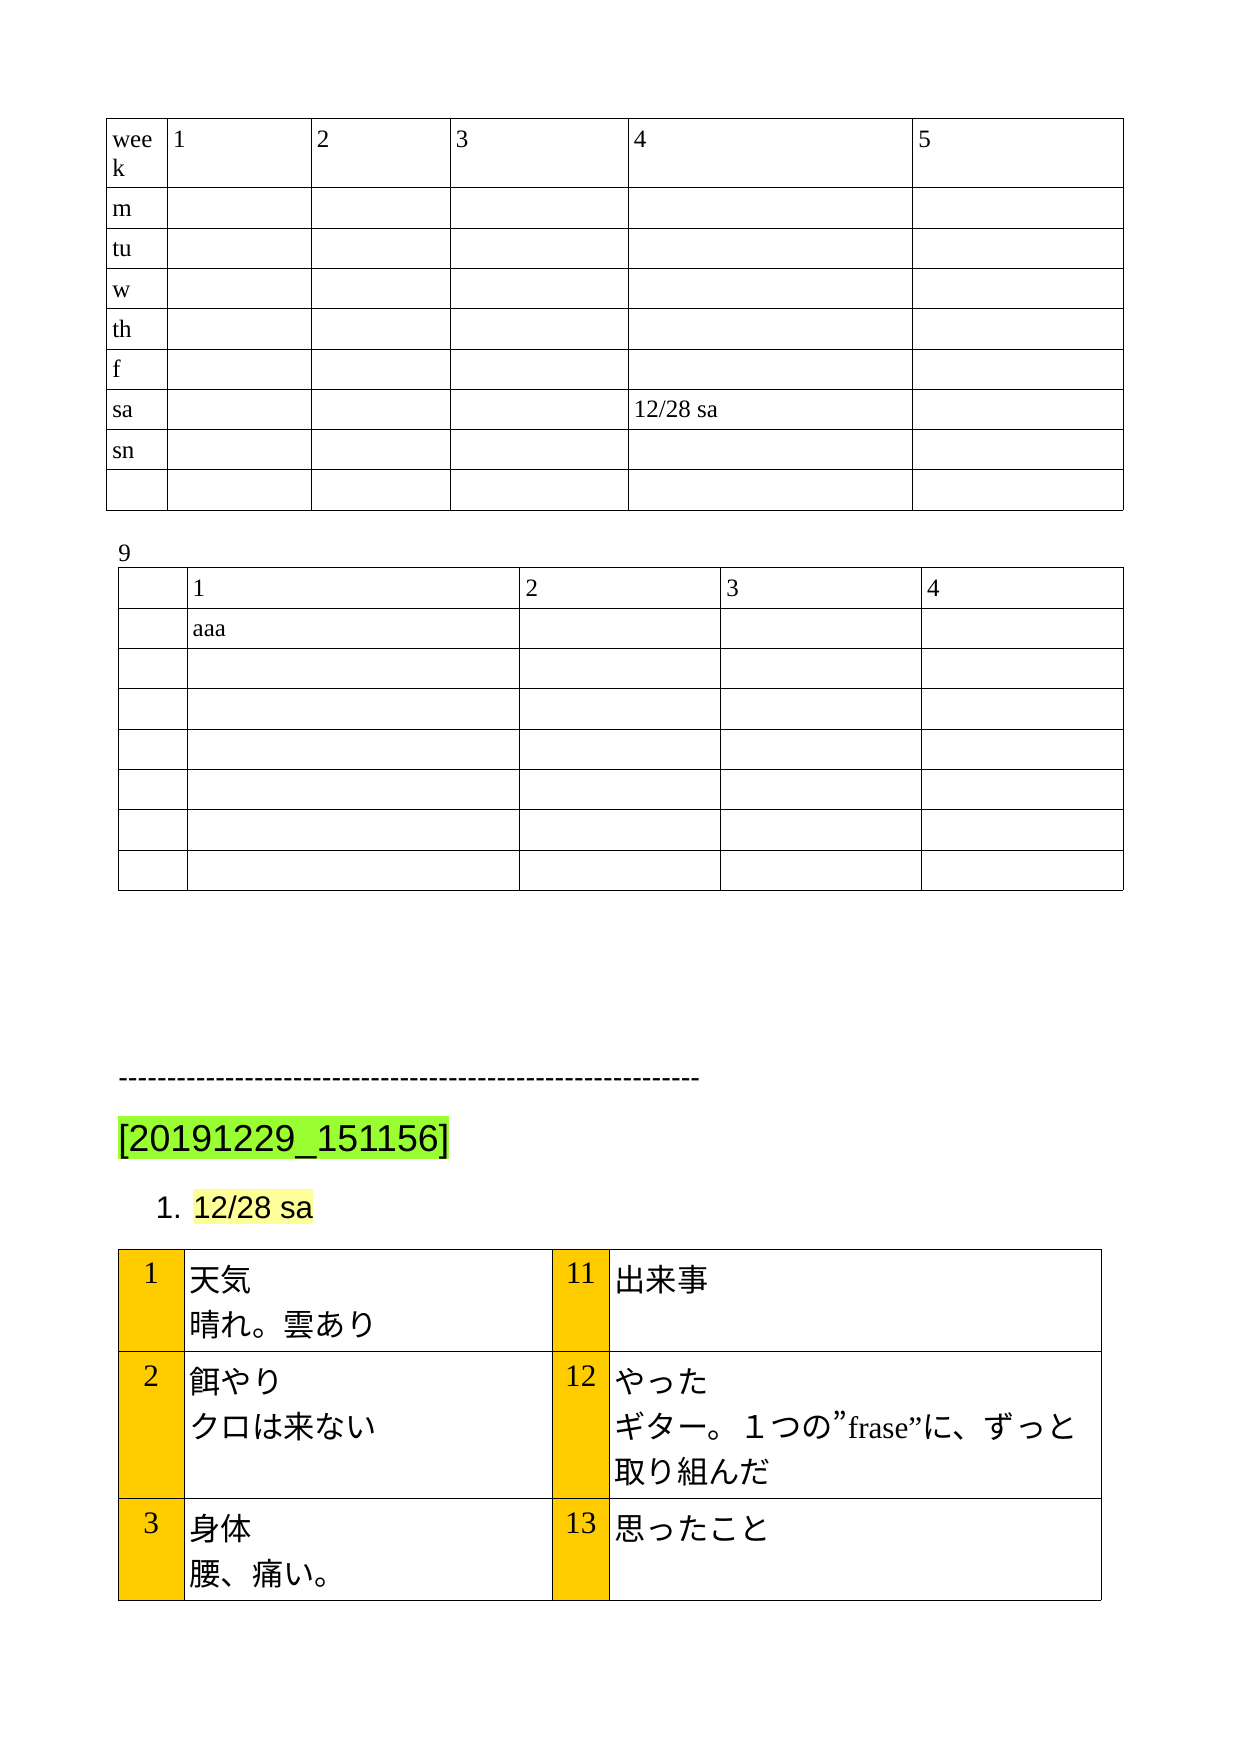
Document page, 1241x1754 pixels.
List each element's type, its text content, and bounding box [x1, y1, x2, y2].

table_cell [721, 649, 921, 688]
table_cell w [107, 269, 167, 308]
table_cell f [107, 350, 167, 389]
table_cell [913, 309, 1123, 348]
table_cell [520, 730, 720, 769]
table_cell [922, 770, 1123, 809]
table_header 3 [451, 119, 628, 187]
table_cell [451, 188, 628, 227]
table_header 2 [520, 568, 720, 608]
table_header 1 [119, 1250, 184, 1351]
table_cell [629, 470, 912, 510]
table_cell [721, 810, 921, 849]
table_cell [922, 649, 1123, 688]
table_header 4 [922, 568, 1123, 608]
table_cell [451, 350, 628, 389]
table_cell 12 [553, 1352, 609, 1498]
table_cell sa [107, 390, 167, 429]
text 9 [118, 538, 1122, 567]
table_cell [629, 430, 912, 469]
table_cell [520, 689, 720, 728]
table_cell [188, 689, 519, 728]
table_cell [312, 229, 450, 268]
table_header 2 [312, 119, 450, 187]
table_cell [913, 430, 1123, 469]
table_header [119, 568, 187, 608]
table_cell [922, 810, 1123, 849]
table_header 5 [913, 119, 1123, 187]
table_cell sn [107, 430, 167, 469]
table_cell 13 [553, 1499, 609, 1600]
table_cell [168, 470, 311, 510]
table_header 出来事 [610, 1250, 1101, 1351]
table_cell [913, 470, 1123, 510]
table_cell [913, 390, 1123, 429]
table_cell [629, 269, 912, 308]
table_cell tu [107, 229, 167, 268]
table_cell [451, 269, 628, 308]
table_cell [312, 269, 450, 308]
table_header 1 [188, 568, 519, 608]
table_cell [188, 810, 519, 849]
table_cell [168, 390, 311, 429]
table_header 1 [168, 119, 311, 187]
table_cell 12/28 sa [629, 390, 912, 429]
table_cell [451, 309, 628, 348]
table_cell [520, 770, 720, 809]
table_cell m [107, 188, 167, 227]
table_cell [629, 229, 912, 268]
table_cell [451, 390, 628, 429]
table_cell [913, 229, 1123, 268]
table_cell [119, 609, 187, 648]
table_cell [312, 430, 450, 469]
table_cell [168, 309, 311, 348]
table_cell [629, 188, 912, 227]
table_header 天気 晴れ。雲あり [185, 1250, 552, 1351]
table_cell [188, 649, 519, 688]
table_cell [119, 770, 187, 809]
table_cell [721, 730, 921, 769]
table_cell [520, 810, 720, 849]
table_cell [107, 470, 167, 510]
table_cell [922, 689, 1123, 728]
table_cell [451, 430, 628, 469]
table_cell 餌やり クロは来ない [185, 1352, 552, 1498]
list 12/28 sa [156, 1189, 1122, 1224]
table_cell [168, 269, 311, 308]
table_header week [107, 119, 167, 187]
table_cell [312, 390, 450, 429]
table_cell [312, 309, 450, 348]
table_cell [922, 730, 1123, 769]
table_cell [721, 770, 921, 809]
text [20191229_151156] [118, 1116, 1122, 1159]
table_cell 思ったこと [610, 1499, 1101, 1600]
table_cell [922, 609, 1123, 648]
table_cell [119, 851, 187, 890]
table_cell [168, 430, 311, 469]
table_header 3 [721, 568, 921, 608]
table_cell [721, 851, 921, 890]
table_cell [721, 609, 921, 648]
table_cell [168, 188, 311, 227]
table_cell [312, 470, 450, 510]
table_cell th [107, 309, 167, 348]
table_cell [913, 350, 1123, 389]
table_cell [168, 229, 311, 268]
table_cell [188, 770, 519, 809]
table_cell [520, 649, 720, 688]
table_cell 2 [119, 1352, 184, 1498]
table_cell [119, 810, 187, 849]
table_cell 3 [119, 1499, 184, 1600]
table_cell [721, 689, 921, 728]
table_cell [520, 851, 720, 890]
table_cell [119, 689, 187, 728]
table_cell [520, 609, 720, 648]
table_cell やった ギター。１つの”frase”に、ずっと取り組んだ [610, 1352, 1101, 1498]
text ------------------------------------------------------------ [118, 1060, 1122, 1093]
table_cell [312, 350, 450, 389]
table_cell [188, 730, 519, 769]
table_cell [119, 730, 187, 769]
table_header 4 [629, 119, 912, 187]
table_cell [188, 851, 519, 890]
table_cell [451, 470, 628, 510]
table_cell [629, 309, 912, 348]
table_cell [913, 269, 1123, 308]
table_cell [922, 851, 1123, 890]
table_cell [168, 350, 311, 389]
table_header 11 [553, 1250, 609, 1351]
table_cell [451, 229, 628, 268]
table_cell 身体 腰、痛い。 [185, 1499, 552, 1600]
table_cell [913, 188, 1123, 227]
table_cell [119, 649, 187, 688]
table_cell aaa [188, 609, 519, 648]
table_cell [312, 188, 450, 227]
table_cell [629, 350, 912, 389]
